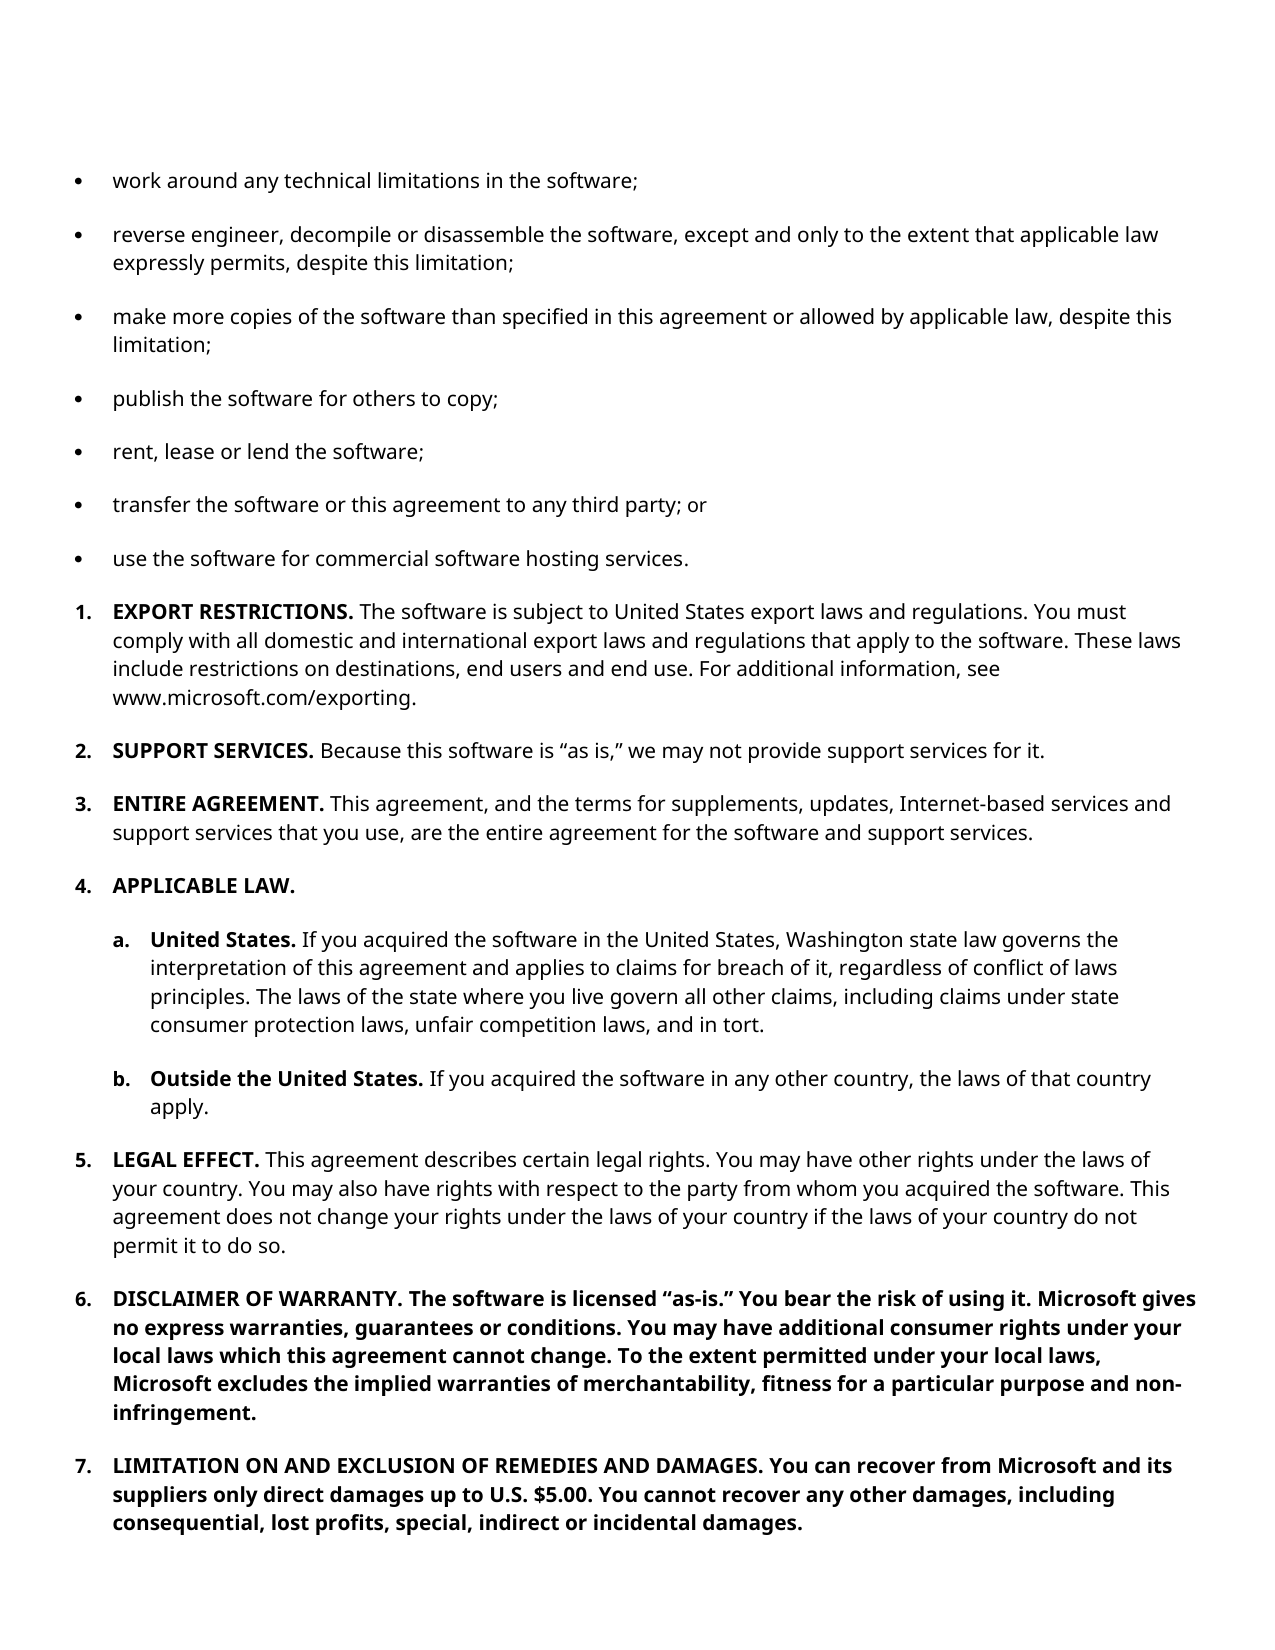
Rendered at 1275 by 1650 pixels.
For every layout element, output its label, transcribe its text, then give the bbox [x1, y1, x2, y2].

subtitle Applicable Law. [75, 871, 1200, 900]
list transfer the software or this agreement to any third party; or [75, 491, 1200, 519]
subtitle Outside the United States. If you acquired the software in any other country, the laws of that country apply. [112, 1064, 1200, 1121]
list make more copies of the software than specified in this agreement or allowed by applicable law, despite this limitation; [75, 302, 1200, 359]
subtitle Disclaimer of Warranty. The software is licensed “as-is.” You bear the risk of using it. Microsoft gives no express warranties, guarantees or conditions. You may have additional consumer rights under your local laws which this agreement cannot change. To the extent permitted under your local laws, Microsoft excludes the implied warranties of merchantability, fitness for a particular purpose and non-infringement. [75, 1284, 1200, 1426]
subtitle Export Restrictions. The software is subject to United States export laws and regulations. You must comply with all domestic and international export laws and regulations that apply to the software. These laws include restrictions on destinations, end users and end use. For additional information, see www.microsoft.com/exporting. [75, 597, 1200, 711]
subtitle Entire Agreement. This agreement, and the terms for supplements, updates, Internet-based services and support services that you use, are the entire agreement for the software and support services. [75, 789, 1200, 846]
list reverse engineer, decompile or disassemble the software, except and only to the extent that applicable law expressly permits, despite this limitation; [75, 220, 1200, 277]
list work around any technical limitations in the software; [75, 166, 1200, 195]
subtitle SUPPORT SERVICES. Because this software is “as is,” we may not provide support services for it. [75, 736, 1200, 764]
subtitle Limitation on and Exclusion of Remedies and Damages. You can recover from Microsoft and its suppliers only direct damages up to U.S. $5.00. You cannot recover any other damages, including consequential, lost profits, special, indirect or incidental damages. [75, 1451, 1200, 1537]
list rent, lease or lend the software; [75, 437, 1200, 466]
subtitle United States. If you acquired the software in the United States, Washington state law governs the interpretation of this agreement and applies to claims for breach of it, regardless of conflict of laws principles. The laws of the state where you live govern all other claims, including claims under state consumer protection laws, unfair competition laws, and in tort. [112, 925, 1200, 1039]
list publish the software for others to copy; [75, 384, 1200, 412]
subtitle Legal Effect. This agreement describes certain legal rights. You may have other rights under the laws of your country. You may also have rights with respect to the party from whom you acquired the software. This agreement does not change your rights under the laws of your country if the laws of your country do not permit it to do so. [75, 1146, 1200, 1259]
list use the software for commercial software hosting services. [75, 544, 1200, 572]
